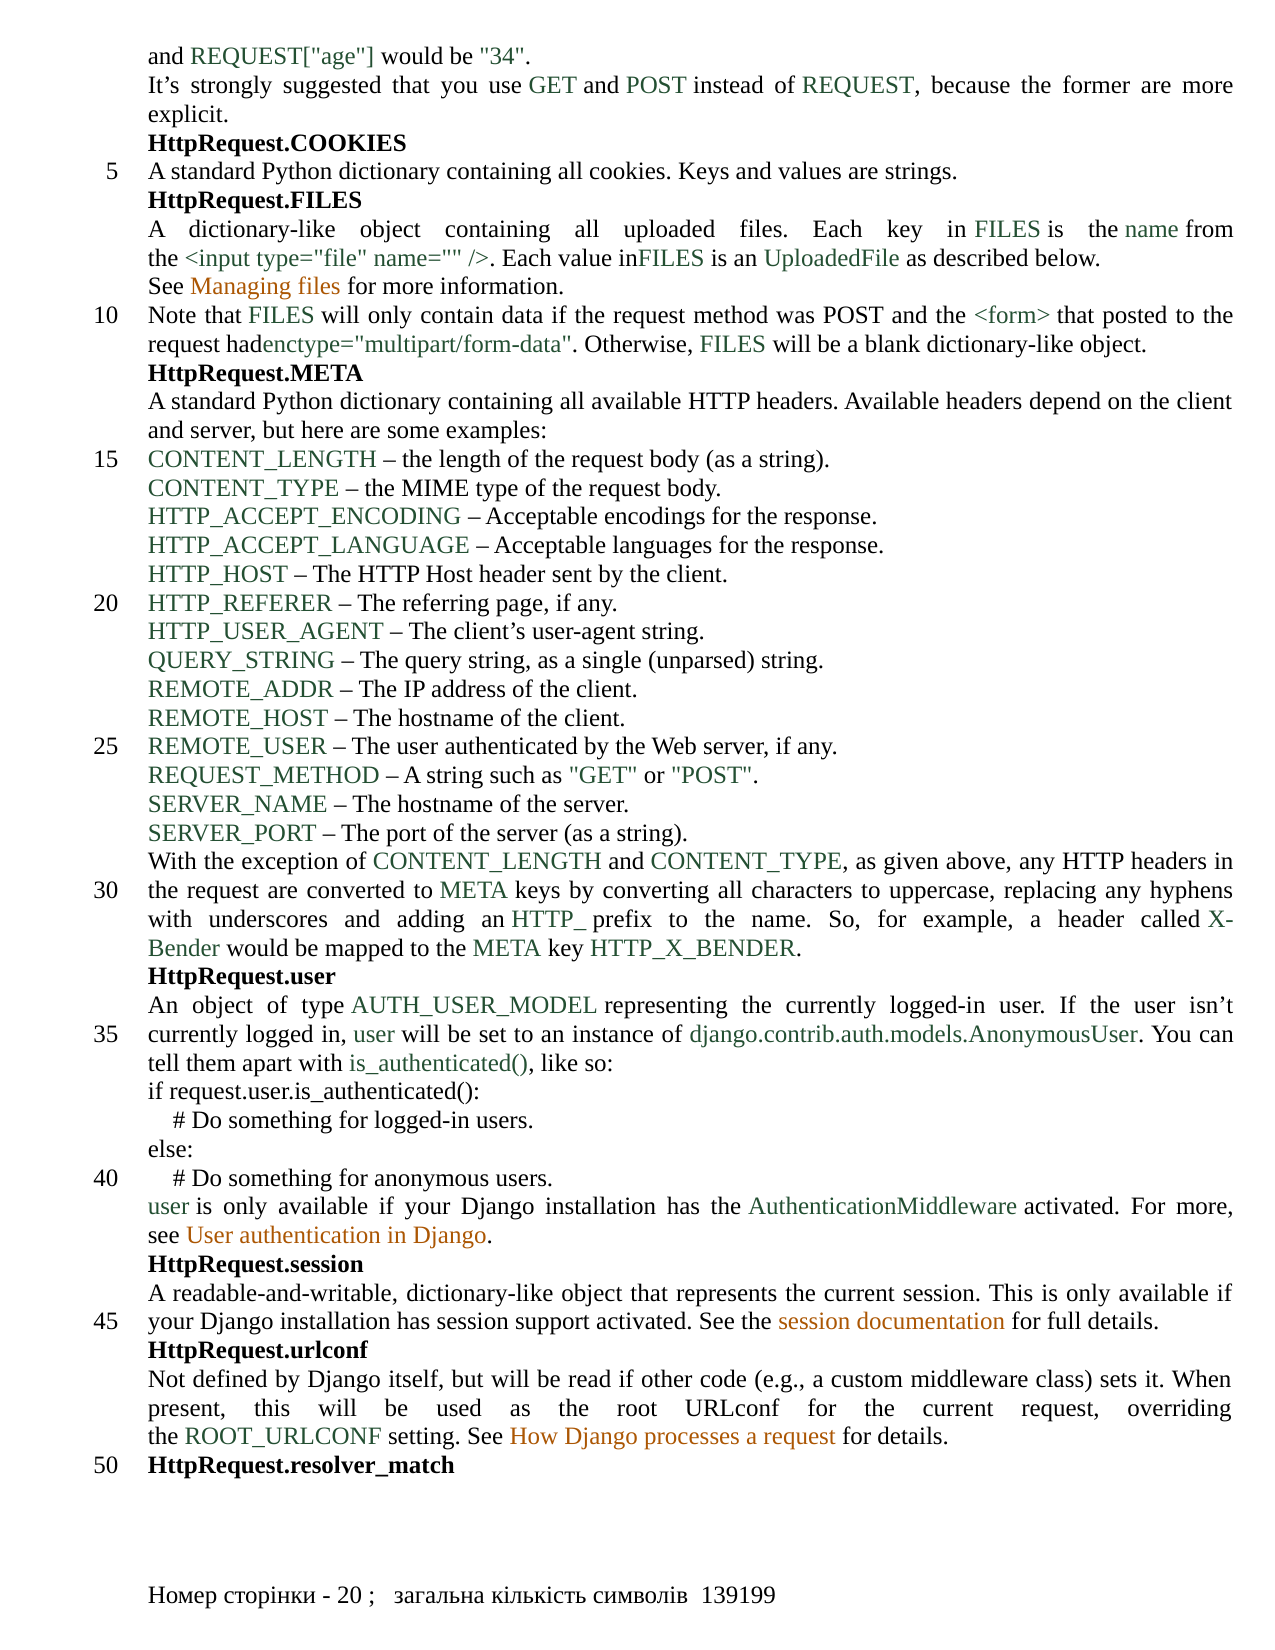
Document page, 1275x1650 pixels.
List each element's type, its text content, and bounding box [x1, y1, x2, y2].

text HTTP_HOST – The HTTP Host header sent by the client. [148, 559, 1234, 588]
text HTTP_ACCEPT_ENCODING – Acceptable encodings for the response. [148, 501, 1234, 530]
text # Do something for anonymous users. [148, 1163, 1234, 1191]
text HttpRequest.META [148, 358, 1234, 386]
text else: [148, 1134, 1234, 1163]
text With the exception of CONTENT_LENGTH and CONTENT_TYPE, as given above, any HTTP headers in the request are converted to META keys by converting all characters to uppercase, replacing any hyphens with underscores and adding an HTTP_ prefix to the name. So, for example, a header called X-Bender would be mapped to the META key HTTP_X_BENDER. [148, 846, 1234, 961]
text Not defined by Django itself, but will be read if other code (e.g., a custom middleware class) sets it. When present, this will be used as the root URLconf for the current request, overriding the ROOT_URLCONF setting. See How Django processes a request for details. [148, 1364, 1234, 1450]
text SERVER_NAME – The hostname of the server. [148, 789, 1234, 818]
text REMOTE_HOST – The hostname of the client. [148, 703, 1234, 731]
text HttpRequest.resolver_match [148, 1450, 1234, 1479]
text An object of type AUTH_USER_MODEL representing the currently logged-in user. If the user isn’t currently logged in, user will be set to an instance of django.contrib.auth.models.AnonymousUser. You can tell them apart with is_authenticated(), like so: [148, 990, 1234, 1076]
text A standard Python dictionary containing all available HTTP headers. Available headers depend on the client and server, but here are some examples: [148, 386, 1234, 444]
text # Do something for logged-in users. [148, 1105, 1234, 1134]
text It’s strongly suggested that you use GET and POST instead of REQUEST, because the former are more explicit. [148, 70, 1234, 128]
text HTTP_ACCEPT_LANGUAGE – Acceptable languages for the response. [148, 530, 1234, 559]
text A standard Python dictionary containing all cookies. Keys and values are strings. [148, 156, 1234, 185]
text HttpRequest.user [148, 961, 1234, 990]
text HttpRequest.FILES [148, 185, 1234, 214]
text if request.user.is_authenticated(): [148, 1076, 1234, 1105]
text CONTENT_LENGTH – the length of the request body (as a string). [148, 444, 1234, 473]
text HttpRequest.COOKIES [148, 128, 1234, 156]
text HTTP_REFERER – The referring page, if any. [148, 588, 1234, 616]
text REMOTE_ADDR – The IP address of the client. [148, 674, 1234, 703]
text Note that FILES will only contain data if the request method was POST and the <form> that posted to the request hadenctype="multipart/form-data". Otherwise, FILES will be a blank dictionary-like object. [148, 300, 1234, 358]
text HTTP_USER_AGENT – The client’s user-agent string. [148, 616, 1234, 645]
text REMOTE_USER – The user authenticated by the Web server, if any. [148, 731, 1234, 760]
text REQUEST_METHOD – A string such as "GET" or "POST". [148, 760, 1234, 789]
text A dictionary-like object containing all uploaded files. Each key in FILES is the name from the <input type="file" name="" />. Each value inFILES is an UploadedFile as described below. [148, 214, 1234, 271]
text HttpRequest.session [148, 1249, 1234, 1278]
text and REQUEST["age"] would be "34". [148, 41, 1234, 70]
text QUERY_STRING – The query string, as a single (unparsed) string. [148, 645, 1234, 674]
text SERVER_PORT – The port of the server (as a string). [148, 818, 1234, 846]
text A readable-and-writable, dictionary-like object that represents the current session. This is only available if your Django installation has session support activated. See the session documentation for full details. [148, 1278, 1234, 1335]
text user is only available if your Django installation has the AuthenticationMiddleware activated. For more, see User authentication in Django. [148, 1191, 1234, 1249]
text CONTENT_TYPE – the MIME type of the request body. [148, 473, 1234, 501]
text HttpRequest.urlconf [148, 1335, 1234, 1364]
text See Managing files for more information. [148, 271, 1234, 300]
